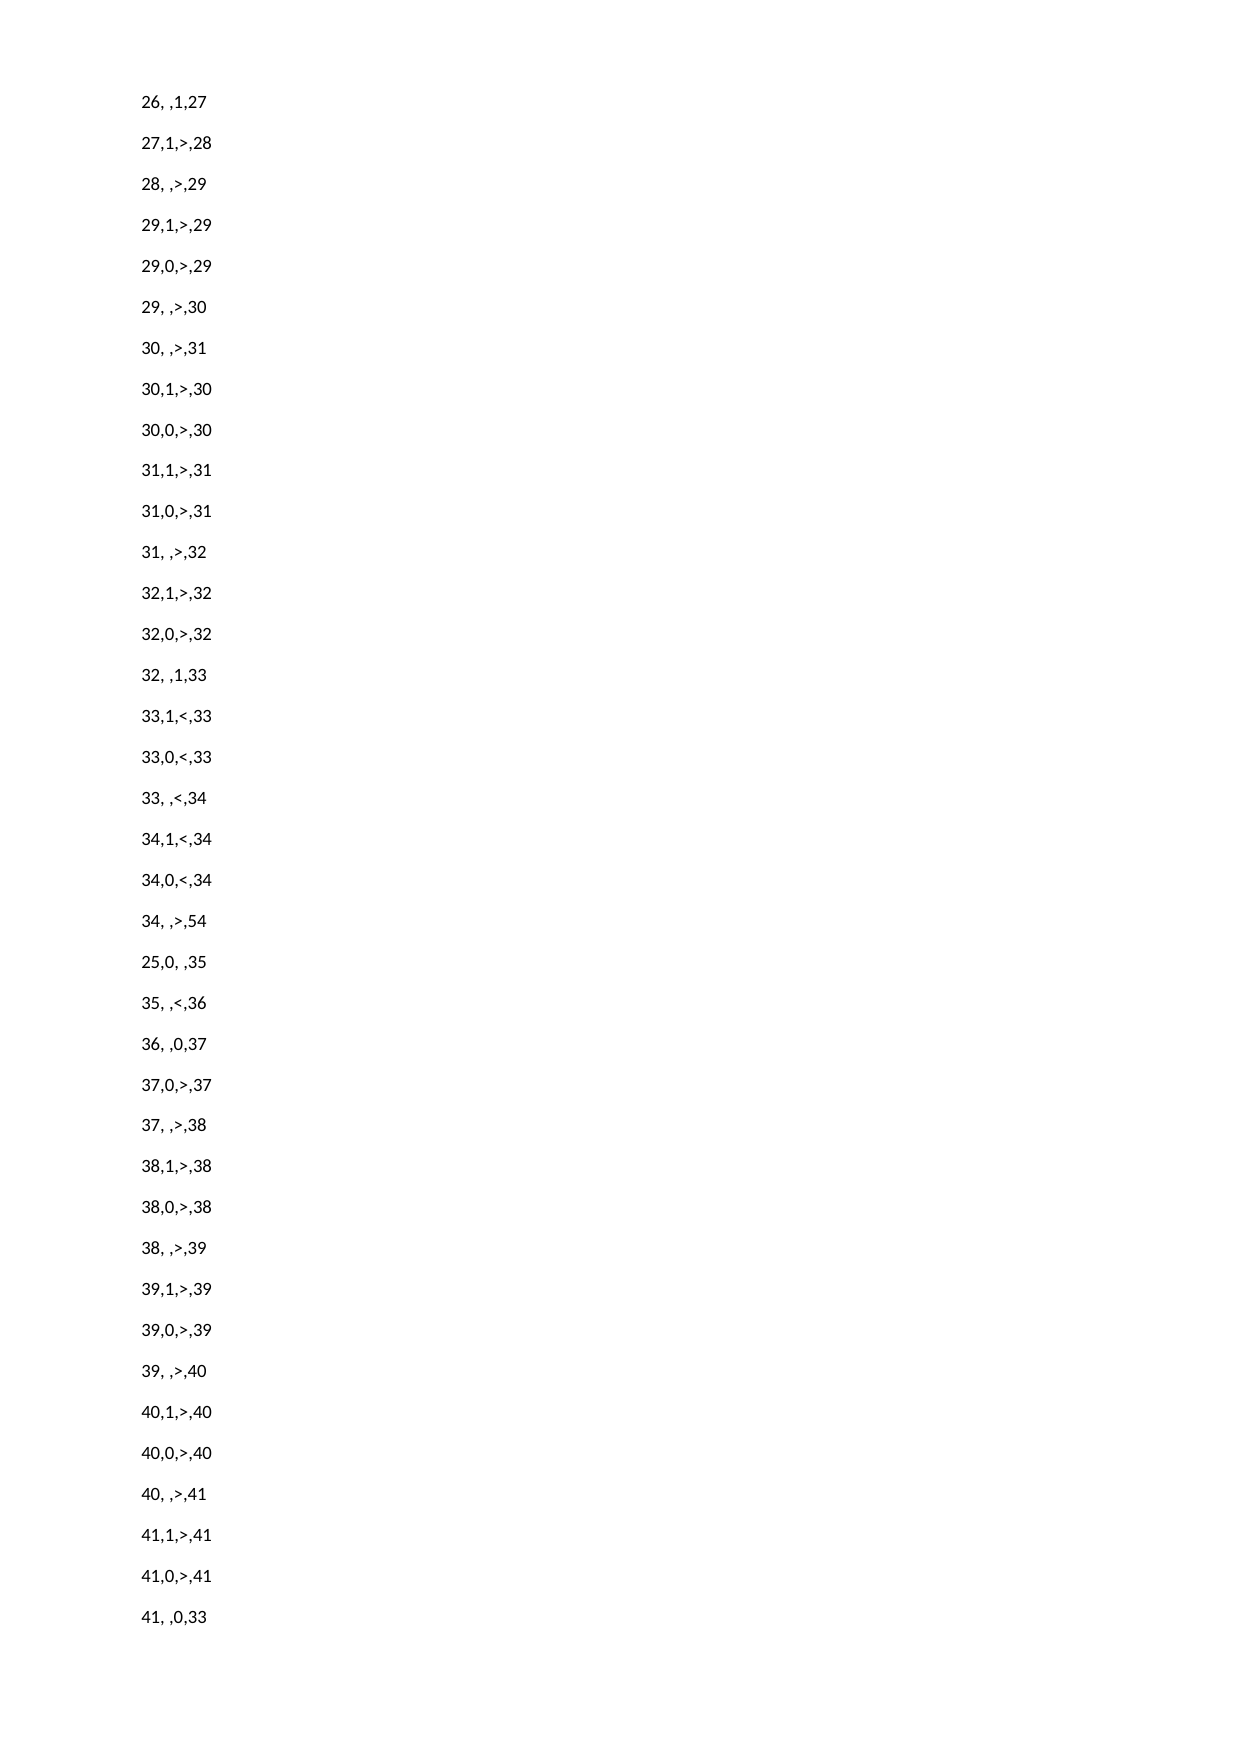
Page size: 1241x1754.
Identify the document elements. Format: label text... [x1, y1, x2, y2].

text 29, ,>,30 [141, 295, 1172, 318]
text 25,0, ,35 [141, 950, 1172, 973]
text 29,0,>,29 [141, 254, 1172, 277]
text 34, ,>,54 [141, 909, 1172, 932]
text 41,0,>,41 [141, 1564, 1172, 1587]
text 31,1,>,31 [141, 459, 1172, 482]
text 39,1,>,39 [141, 1277, 1172, 1300]
text 40, ,>,41 [141, 1482, 1172, 1505]
text 26, ,1,27 [141, 90, 1172, 113]
text 37, ,>,38 [141, 1114, 1172, 1137]
text 33,1,<,33 [141, 704, 1172, 727]
text 40,0,>,40 [141, 1441, 1172, 1464]
text 32,1,>,32 [141, 581, 1172, 604]
text 34,0,<,34 [141, 868, 1172, 891]
text 31,0,>,31 [141, 499, 1172, 522]
text 30, ,>,31 [141, 336, 1172, 359]
text 30,0,>,30 [141, 418, 1172, 441]
text 32, ,1,33 [141, 663, 1172, 686]
text 41,1,>,41 [141, 1523, 1172, 1546]
text 34,1,<,34 [141, 827, 1172, 850]
text 30,1,>,30 [141, 377, 1172, 400]
text 33,0,<,33 [141, 745, 1172, 768]
text 36, ,0,37 [141, 1032, 1172, 1055]
text 38,0,>,38 [141, 1196, 1172, 1218]
text 41, ,0,33 [141, 1605, 1172, 1628]
text 29,1,>,29 [141, 213, 1172, 236]
text 32,0,>,32 [141, 622, 1172, 645]
text 38, ,>,39 [141, 1236, 1172, 1259]
text 38,1,>,38 [141, 1154, 1172, 1177]
text 31, ,>,32 [141, 541, 1172, 563]
text 27,1,>,28 [141, 131, 1172, 154]
text 39,0,>,39 [141, 1318, 1172, 1341]
text 33, ,<,34 [141, 786, 1172, 809]
text 35, ,<,36 [141, 991, 1172, 1014]
text 28, ,>,29 [141, 172, 1172, 195]
text 40,1,>,40 [141, 1400, 1172, 1423]
text 37,0,>,37 [141, 1073, 1172, 1096]
text 39, ,>,40 [141, 1359, 1172, 1382]
